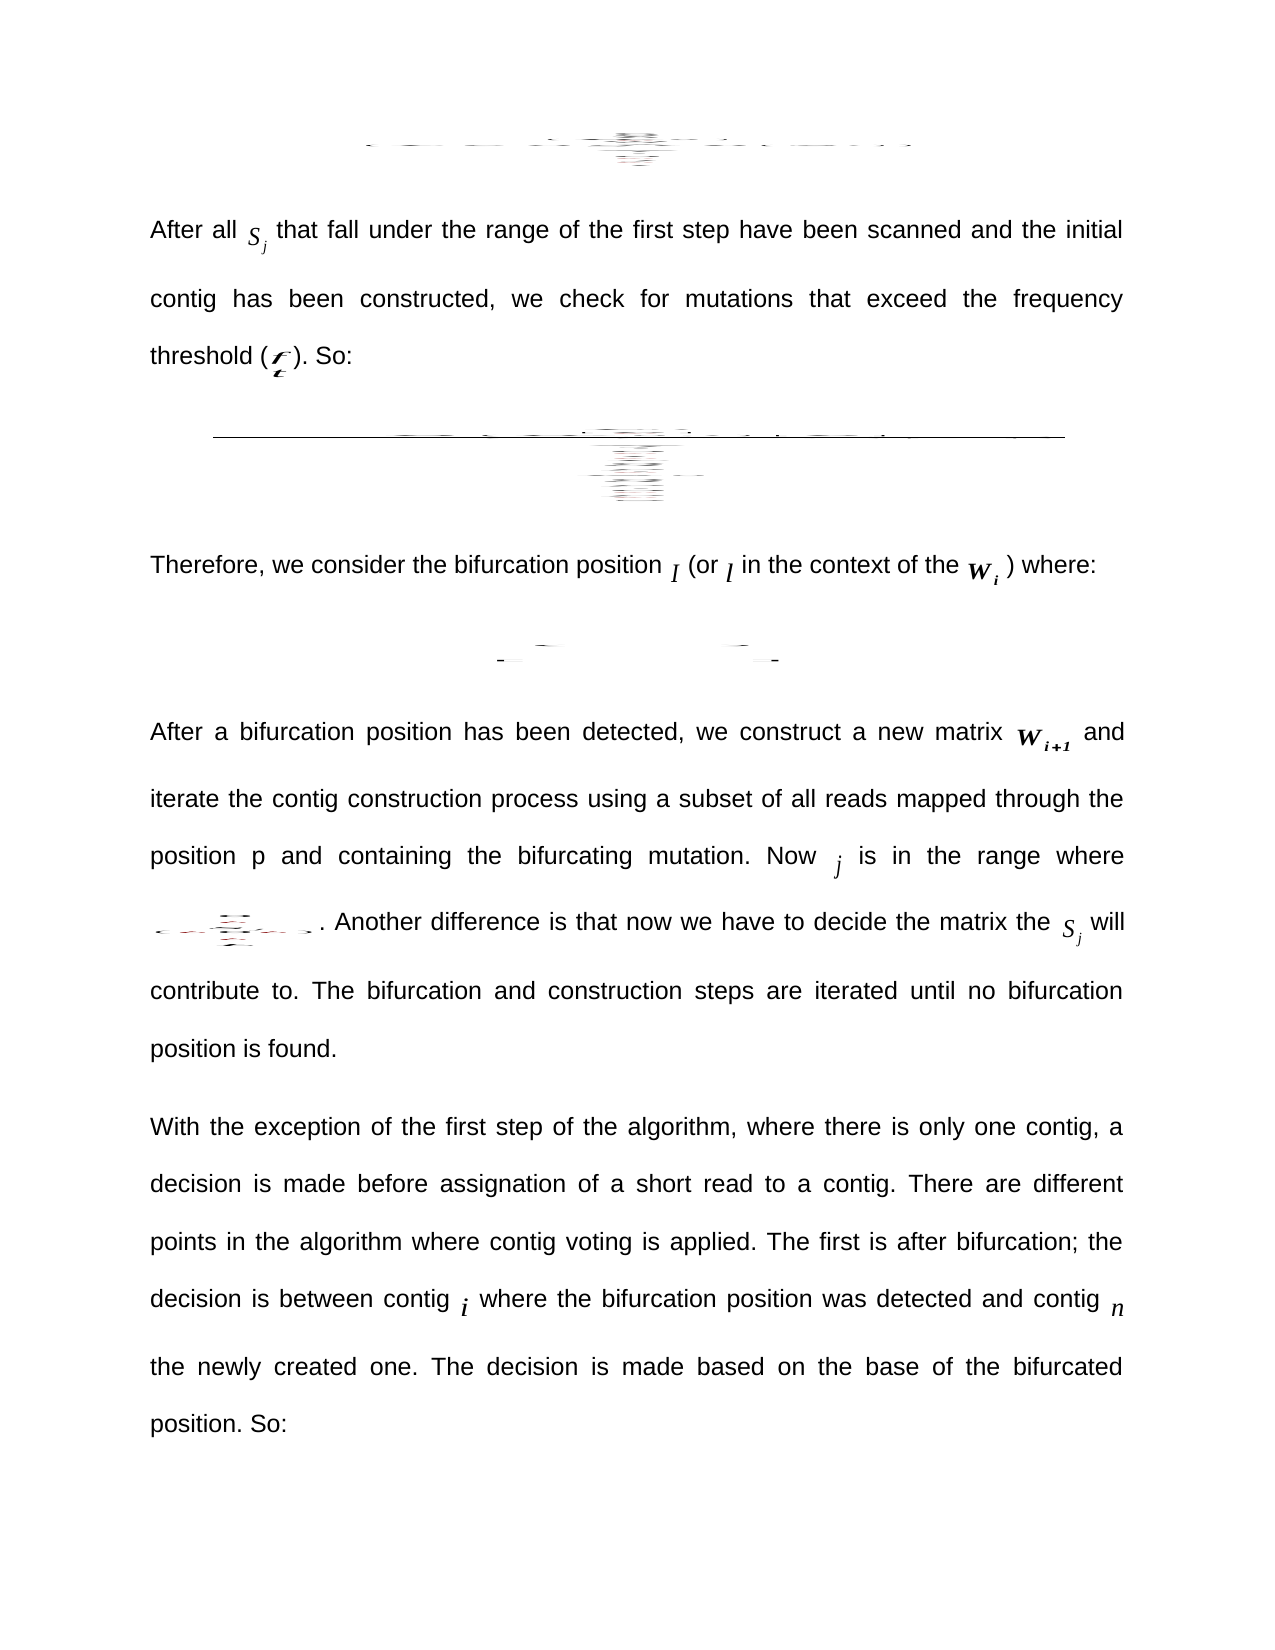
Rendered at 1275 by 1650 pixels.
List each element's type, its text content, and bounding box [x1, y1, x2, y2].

text After a bifurcation position has been detected, we construct a new matrix and iterate the contig construction process using a subset of all reads mapped through the position p and containing the bifurcating mutation. Now is in the range where . Another difference is that now we have to decide the matrix the will contribute to. The bifurcation and construction steps are iterated until no bifurcation position is found. [150, 716, 1125, 1062]
text With the exception of the first step of the algorithm, where there is only one contig, a decision is made before assignation of a short read to a contig. There are different points in the algorithm where contig voting is applied. The first is after bifurcation; the decision is between contig where the bifurcation position was detected and contig the newly created one. The decision is made based on the base of the bifurcated position. So: [150, 1112, 1125, 1438]
text After all that fall under the range of the first step have been scanned and the initial contig has been constructed, we check for mutations that exceed the frequency threshold (). So: [150, 215, 1125, 380]
text Therefore, we consider the bifurcation position (or in the context of the ) where: [150, 550, 1125, 588]
